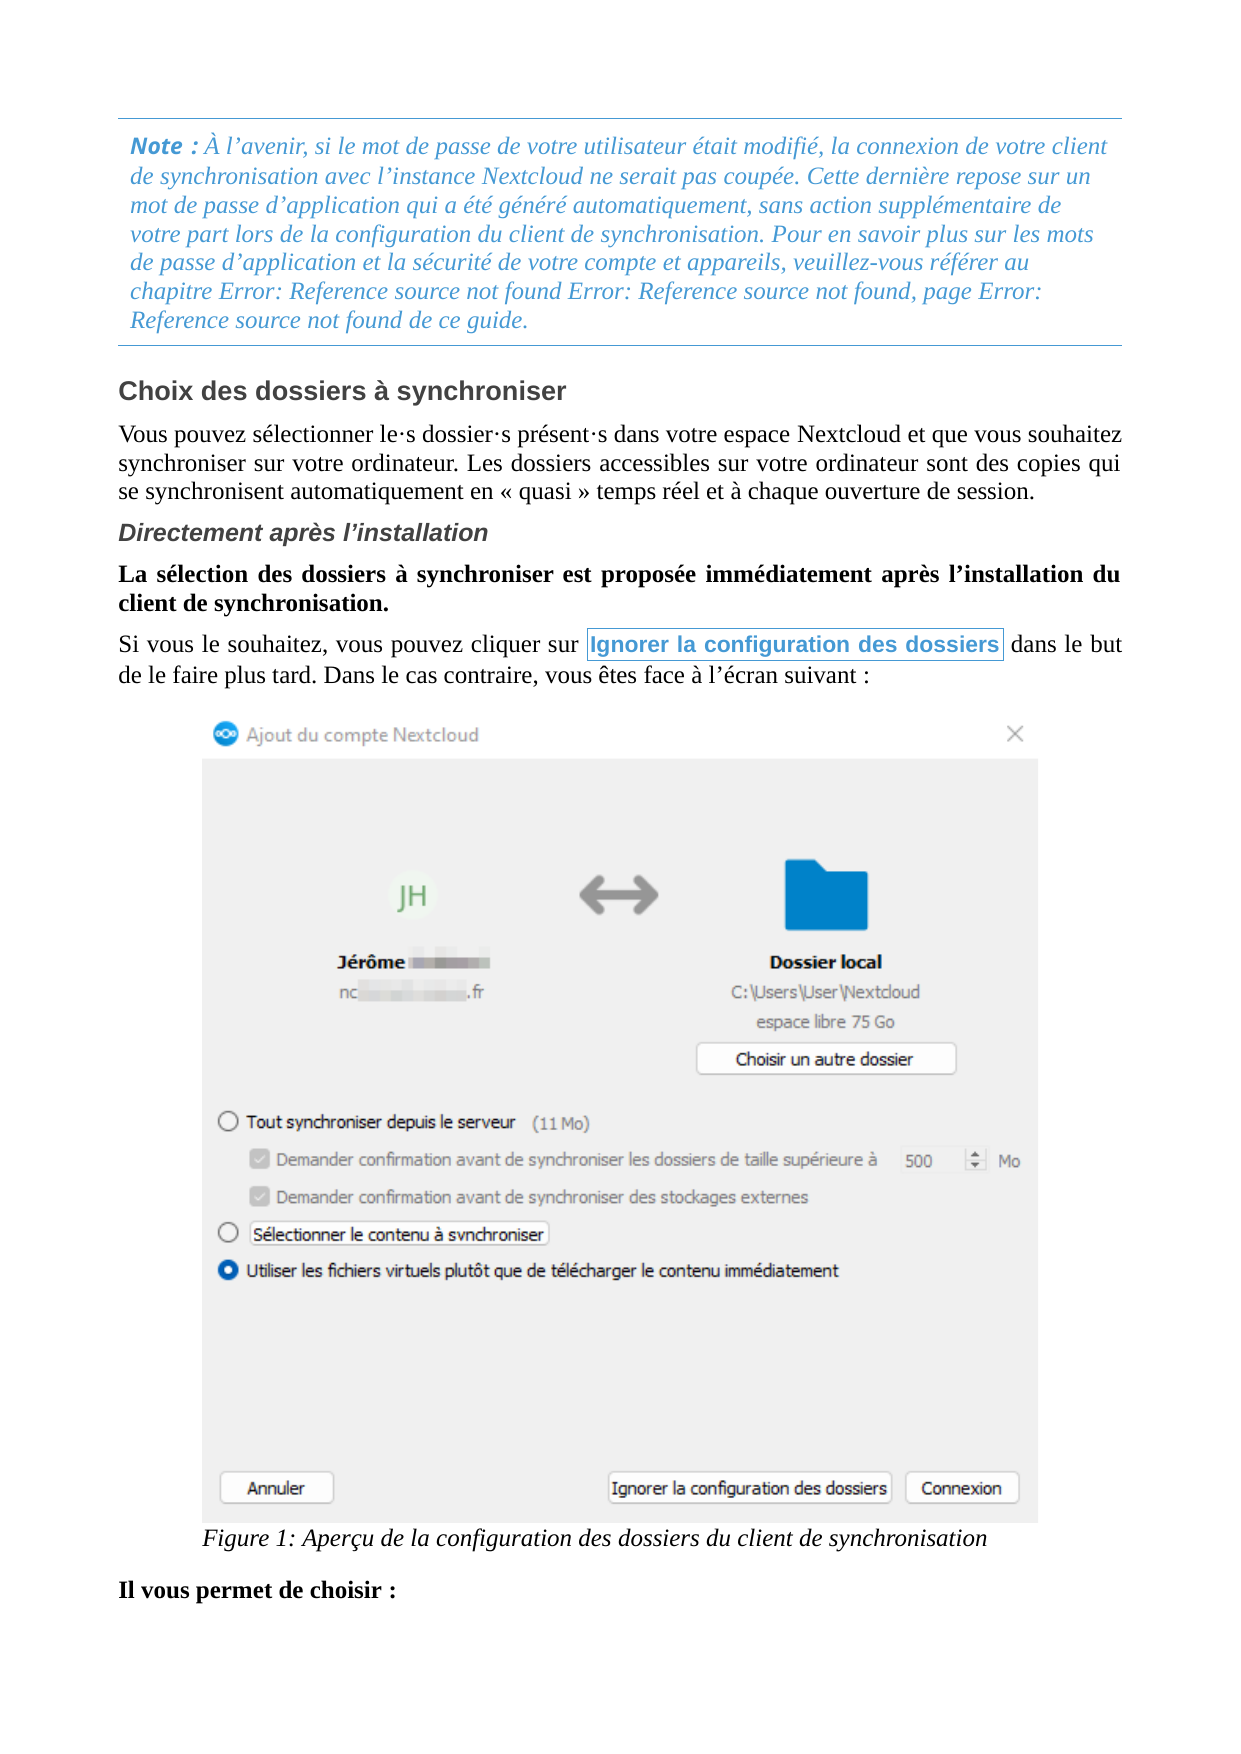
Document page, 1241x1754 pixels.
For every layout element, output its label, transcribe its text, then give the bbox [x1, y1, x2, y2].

picture [202, 712, 1039, 1523]
text Il vous permet de choisir : [118, 1575, 1122, 1604]
text Vous pouvez sélectionner le·s dossier·s présent·s dans votre espace Nextcloud et que vous souhaitez synchroniser sur votre ordinateur. Les dossiers accessibles sur votre ordinateur sont des copies qui se synchronisent automatiquement en « quasi » temps réel et à chaque ouverture de session. [118, 419, 1122, 505]
text La sélection des dossiers à synchroniser est proposée immédiatement après l’installation du client de synchronisation. [118, 559, 1122, 616]
subtitle Directement après l’installation [118, 518, 1122, 546]
text Si vous le souhaitez, vous pouvez cliquer sur Ignorer la configuration des dossiers dans le but de le faire plus tard. Dans le cas contraire, vous êtes face à l’écran suivant : [118, 628, 1122, 689]
subtitle Choix des dossiers à synchroniser [118, 375, 1122, 406]
text Figure 1: Aperçu de la configuration des dossiers du client de synchronisation [202, 1523, 1038, 1551]
text Note : À l’avenir, si le mot de passe de votre utilisateur était modifié, la connexion de votre client de synchronisation avec l’instance Nextcloud ne serait pas coupée. Cette dernière repose sur un mot de passe d’application qui a été généré automatiquement, sans action supplémentaire de votre part lors de la configuration du client de synchronisation. Pour en savoir plus sur les mots de passe d’application et la sécurité de votre compte et appareils, veuillez-vous référer au chapitre Erreur : source de la référence non trouvée Erreur : source de la référence non trouvée, page Erreur : source de la référence non trouvée de ce guide. [118, 119, 1122, 345]
